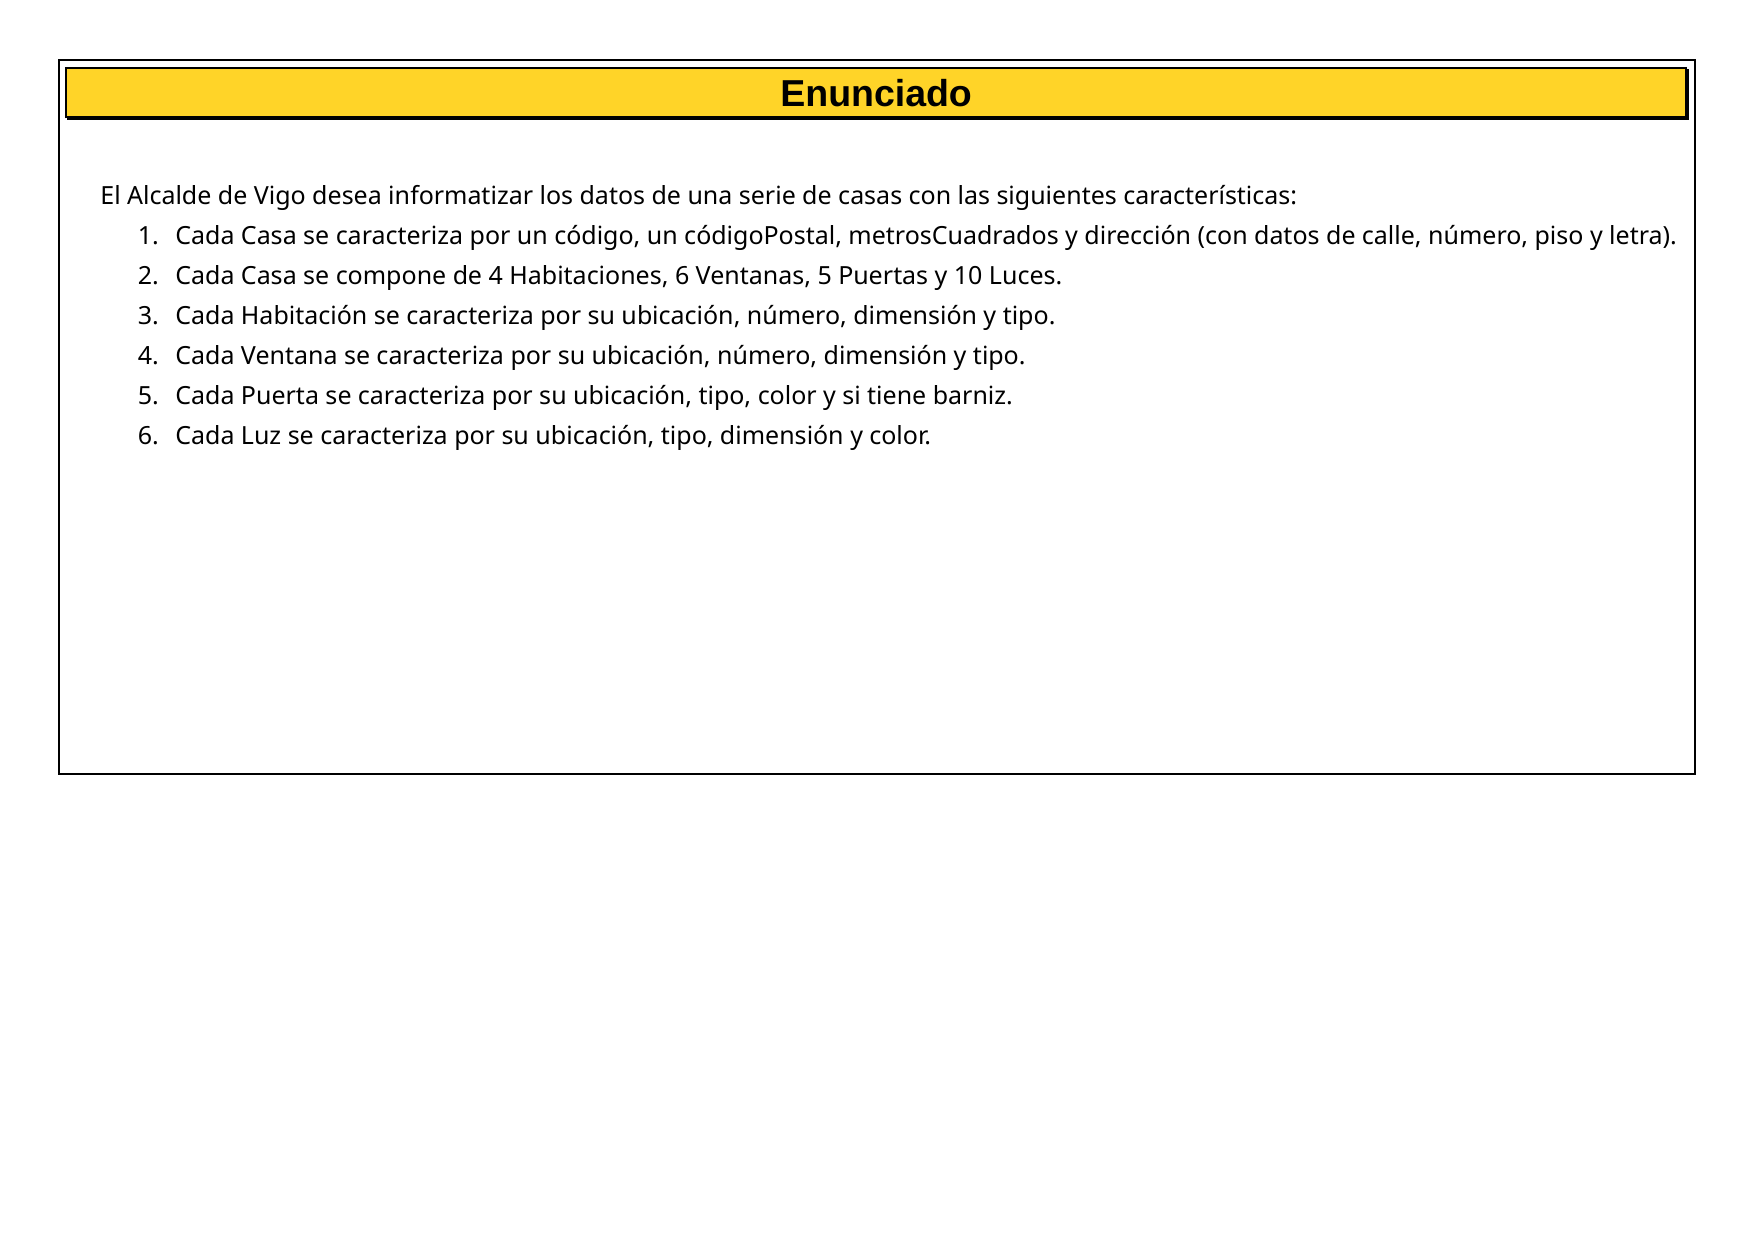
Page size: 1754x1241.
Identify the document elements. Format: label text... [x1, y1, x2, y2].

table_cell El Alcalde de Vigo desea informatizar los datos de una serie de casas con las siguientes características: Cada Casa se caracteriza por un código, un códigoPostal, metrosCuadrados y dirección (con datos de calle, número, piso y letra). Cada Casa se compone de 4 Habitaciones, 6 Ventanas, 5 Puertas y 10 Luces. Cada Habitación se caracteriza por su ubicación, número, dimensión y tipo. Cada Ventana se caracteriza por su ubicación, número, dimensión y tipo. Cada Puerta se caracteriza por su ubicación, tipo, color y si tiene barniz. Cada Luz se caracteriza por su ubicación, tipo, dimensión y color. [60, 126, 1694, 773]
table_header Enunciado [60, 61, 1694, 126]
